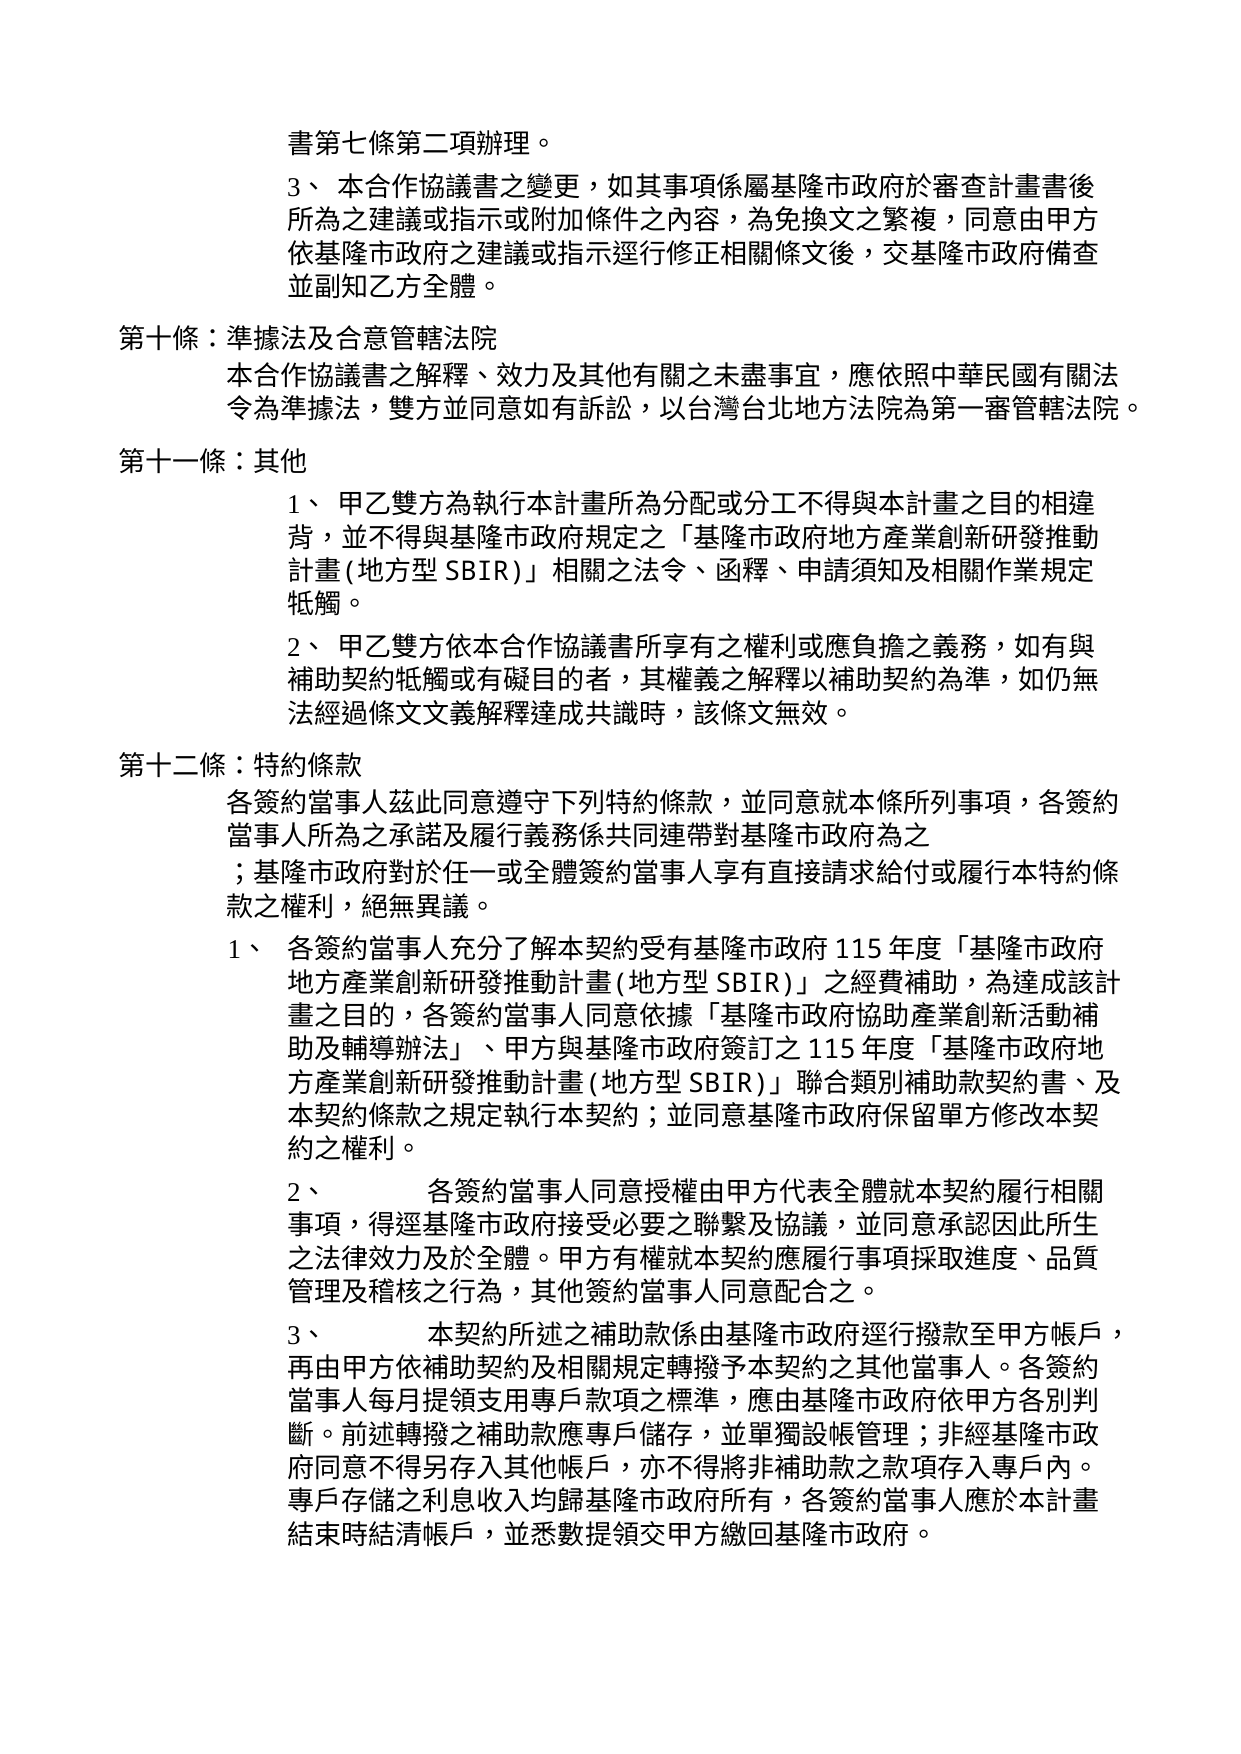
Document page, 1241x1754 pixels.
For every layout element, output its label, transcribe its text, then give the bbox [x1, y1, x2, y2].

list 甲乙雙方依本合作協議書所享有之權利或應負擔之義務，如有與補助契約牴觸或有礙目的者，其權義之解釋以補助契約為準，如仍無法經過條文文義解釋達成共識時，該條文無效。 [287, 630, 1108, 730]
list 甲乙雙方為執行本計畫所為分配或分工不得與本計畫之目的相違背，並不得與基隆市政府規定之「基隆市政府地方產業創新研發推動計畫(地方型SBIR)」相關之法令、函釋、申請須知及相關作業規定牴觸。 [287, 487, 1108, 620]
list 各簽約當事人同意授權由甲方代表全體就本契約履行相關事項，得逕基隆市政府接受必要之聯繫及協議，並同意承認因此所生之法律效力及於全體。甲方有權就本契約應履行事項採取進度、品質管理及稽核之行為，其他簽約當事人同意配合之。 [287, 1175, 1108, 1308]
text ；基隆市政府對於任一或全體簽約當事人享有直接請求給付或履行本特約條款之權利，絕無異議。 [226, 856, 1122, 923]
text 第十二條：特約條款 [118, 748, 1122, 782]
text 第十條：準據法及合意管轄法院 [118, 322, 1122, 355]
list 本合作協議書之變更，如其事項係屬基隆市政府於審查計畫書後所為之建議或指示或附加條件之內容，為免換文之繁複，同意由甲方依基隆市政府之建議或指示逕行修正相關條文後，交基隆市政府備查並副知乙方全體。 [287, 170, 1108, 303]
text 第十一條：其他 [118, 444, 1122, 478]
text 本合作協議書之解釋、效力及其他有關之未盡事宜，應依照中華民國有關法令為準據法，雙方並同意如有訴訟，以台灣台北地方法院為第一審管轄法院。 [226, 359, 1122, 426]
text 各簽約當事人茲此同意遵守下列特約條款，並同意就本條所列事項，各簽約當事人所為之承諾及履行義務係共同連帶對基隆市政府為之 [226, 786, 1122, 852]
list 各簽約當事人充分了解本契約受有基隆市政府115年度「基隆市政府地方產業創新研發推動計畫(地方型SBIR)」之經費補助，為達成該計畫之目的，各簽約當事人同意依據「基隆市政府協助產業創新活動補助及輔導辦法」、甲方與基隆市政府簽訂之115年度「基隆市政府地方產業創新研發推動計畫(地方型SBIR)」聯合類別補助款契約書、及本契約條款之規定執行本契約；並同意基隆市政府保留單方修改本契約之權利。 [227, 932, 1122, 1165]
list 書第七條第二項辦理。 [287, 127, 1108, 160]
list 本契約所述之補助款係由基隆市政府逕行撥款至甲方帳戶，再由甲方依補助契約及相關規定轉撥予本契約之其他當事人。各簽約當事人每月提領支用專戶款項之標準，應由基隆市政府依甲方各別判斷。前述轉撥之補助款應專戶儲存，並單獨設帳管理；非經基隆市政府同意不得另存入其他帳戶，亦不得將非補助款之款項存入專戶內。專戶存儲之利息收入均歸基隆市政府所有，各簽約當事人應於本計畫結束時結清帳戶，並悉數提領交甲方繳回基隆市政府。 [287, 1317, 1108, 1551]
